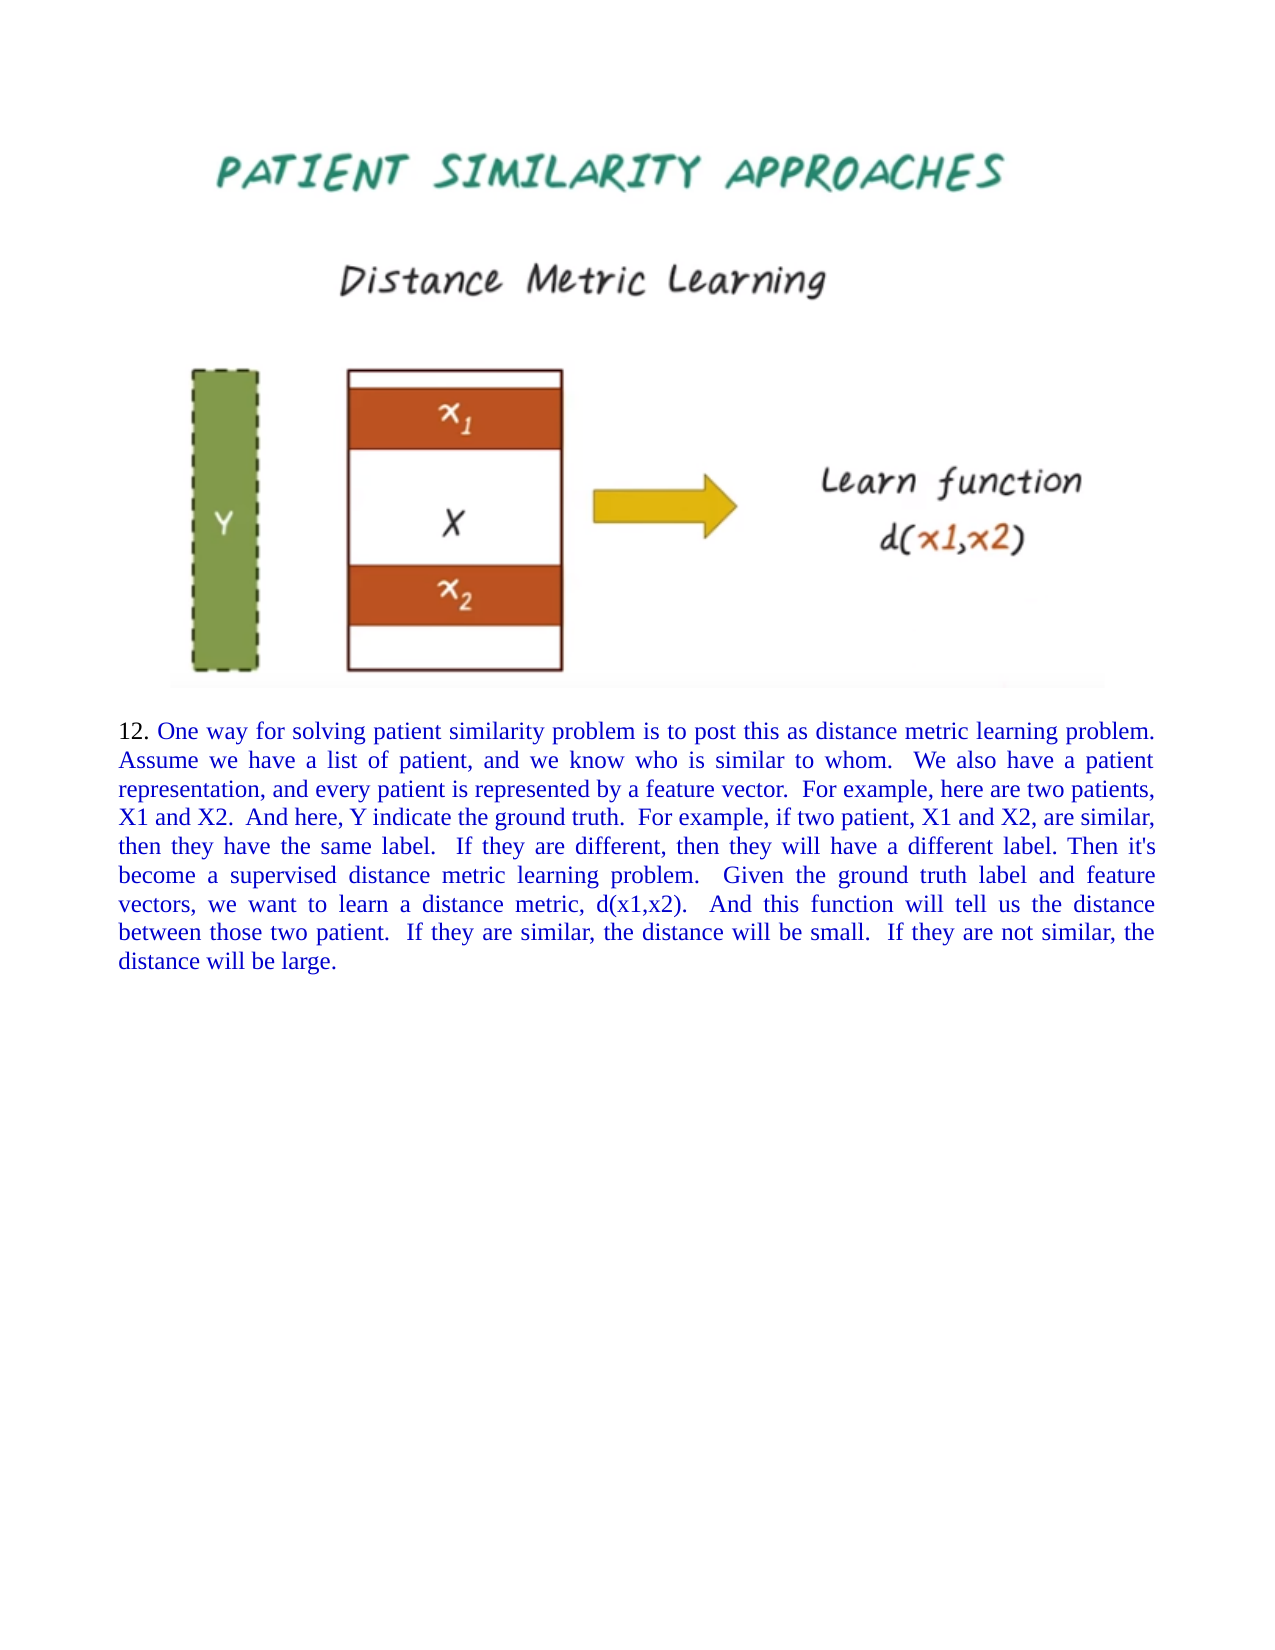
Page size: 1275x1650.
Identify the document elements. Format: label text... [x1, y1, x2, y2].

picture [170, 146, 1105, 688]
text 12. One way for solving patient similarity problem is to post this as distance metric learning problem. Assume we have a list of patient, and we know who is similar to whom. We also have a patient representation, and every patient is represented by a feature vector. For example, here are two patients, X1 and X2. And here, Y indicate the ground truth. For example, if two patient, X1 and X2, are similar, then they have the same label. If they are different, then they will have a different label. Then it's become a supervised distance metric learning problem. Given the ground truth label and feature vectors, we want to learn a distance metric, d(x1,x2). And this function will tell us the distance between those two patient. If they are similar, the distance will be small. If they are not similar, the distance will be large. [118, 716, 1157, 975]
